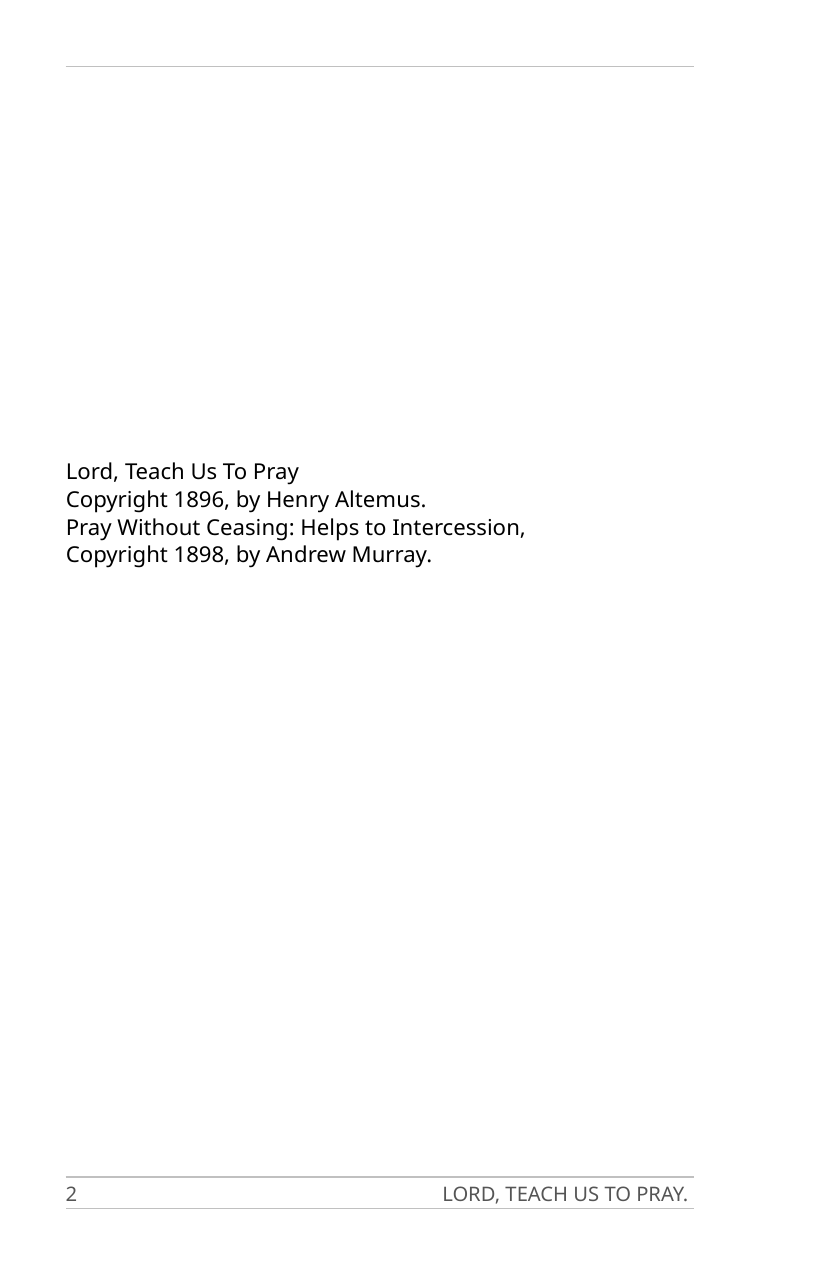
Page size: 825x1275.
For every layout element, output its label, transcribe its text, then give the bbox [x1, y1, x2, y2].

text Pray Without Ceasing: Helps to Intercession, [66, 513, 694, 541]
text Copyright 1898, by Andrew Murray. [66, 541, 694, 569]
text Lord, Teach Us To Pray [66, 458, 694, 486]
text Copyright 1896, by Henry Altemus. [66, 486, 694, 513]
